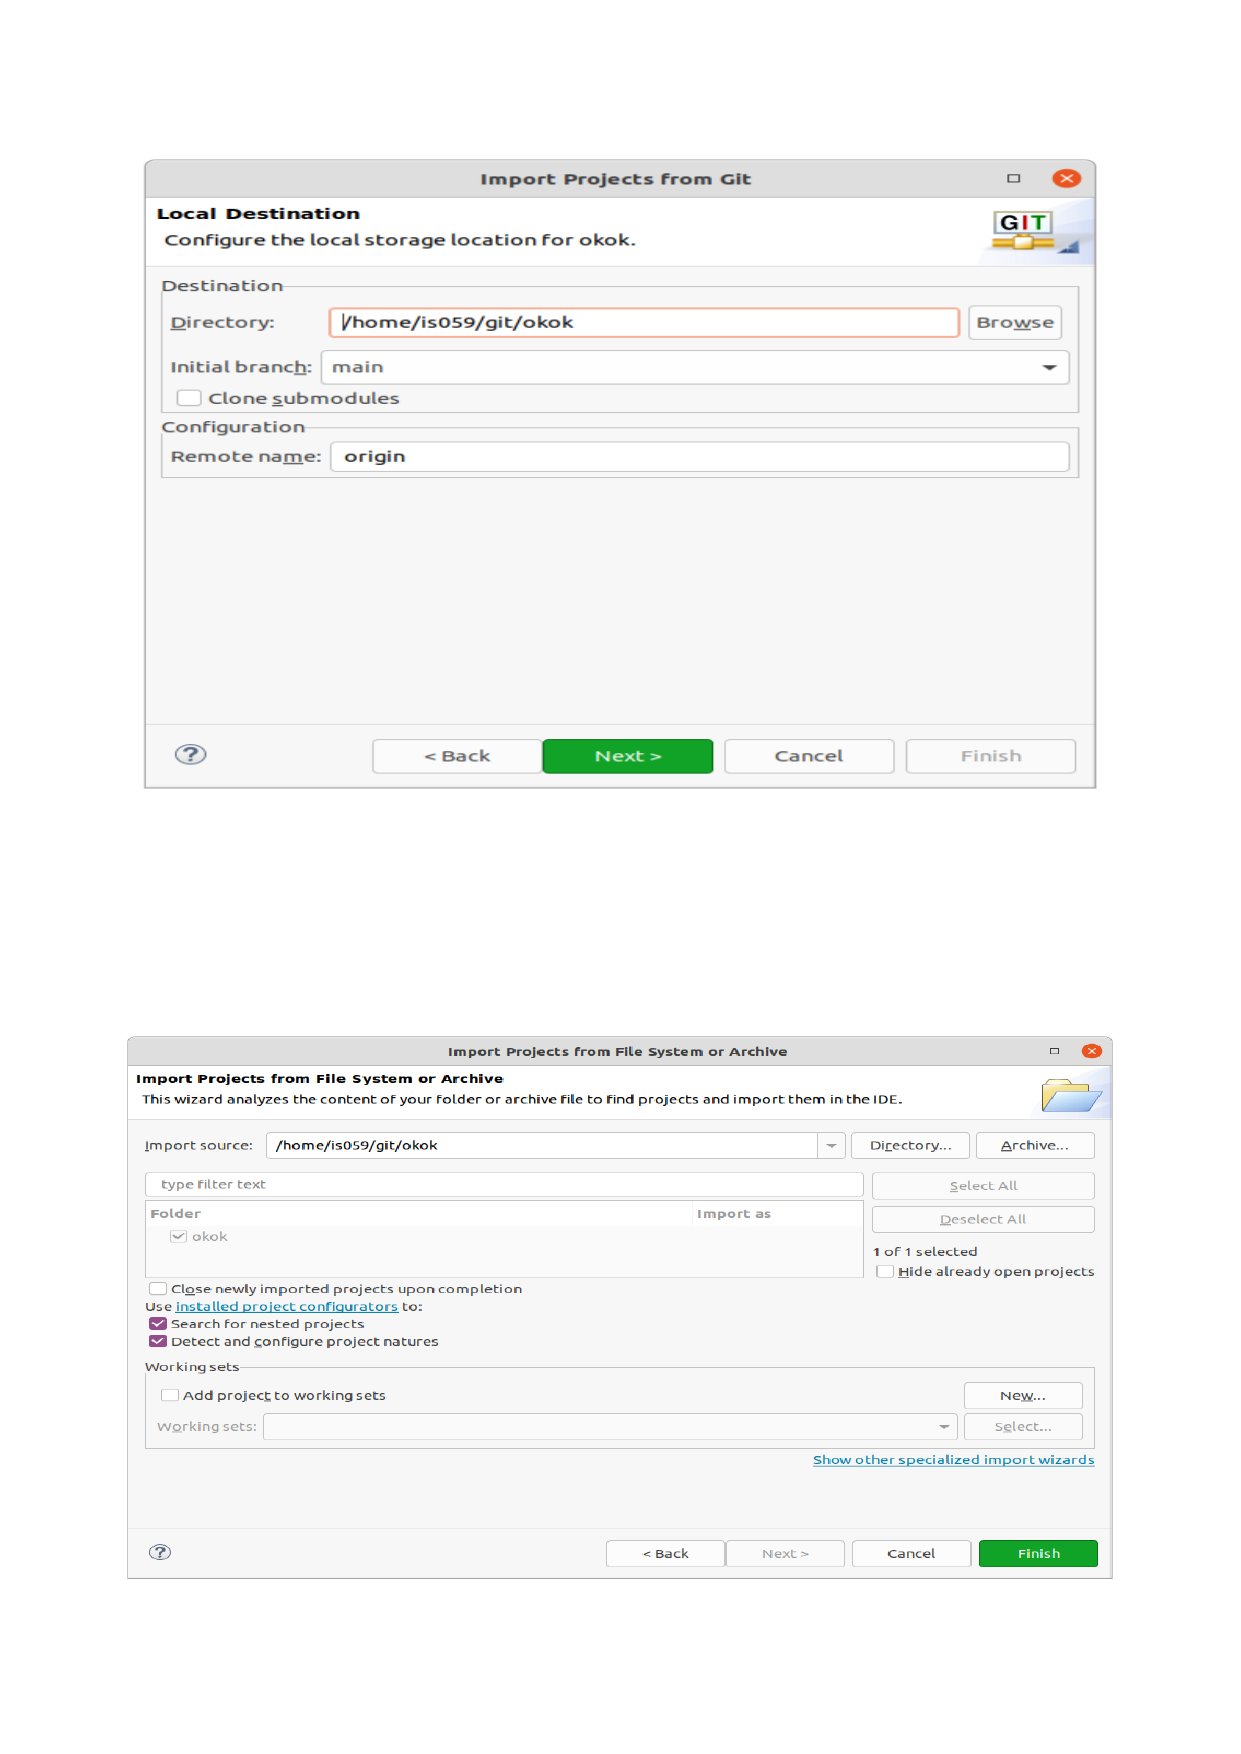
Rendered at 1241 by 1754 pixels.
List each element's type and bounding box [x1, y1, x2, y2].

picture [130, 152, 1110, 798]
picture [118, 1030, 1123, 1586]
